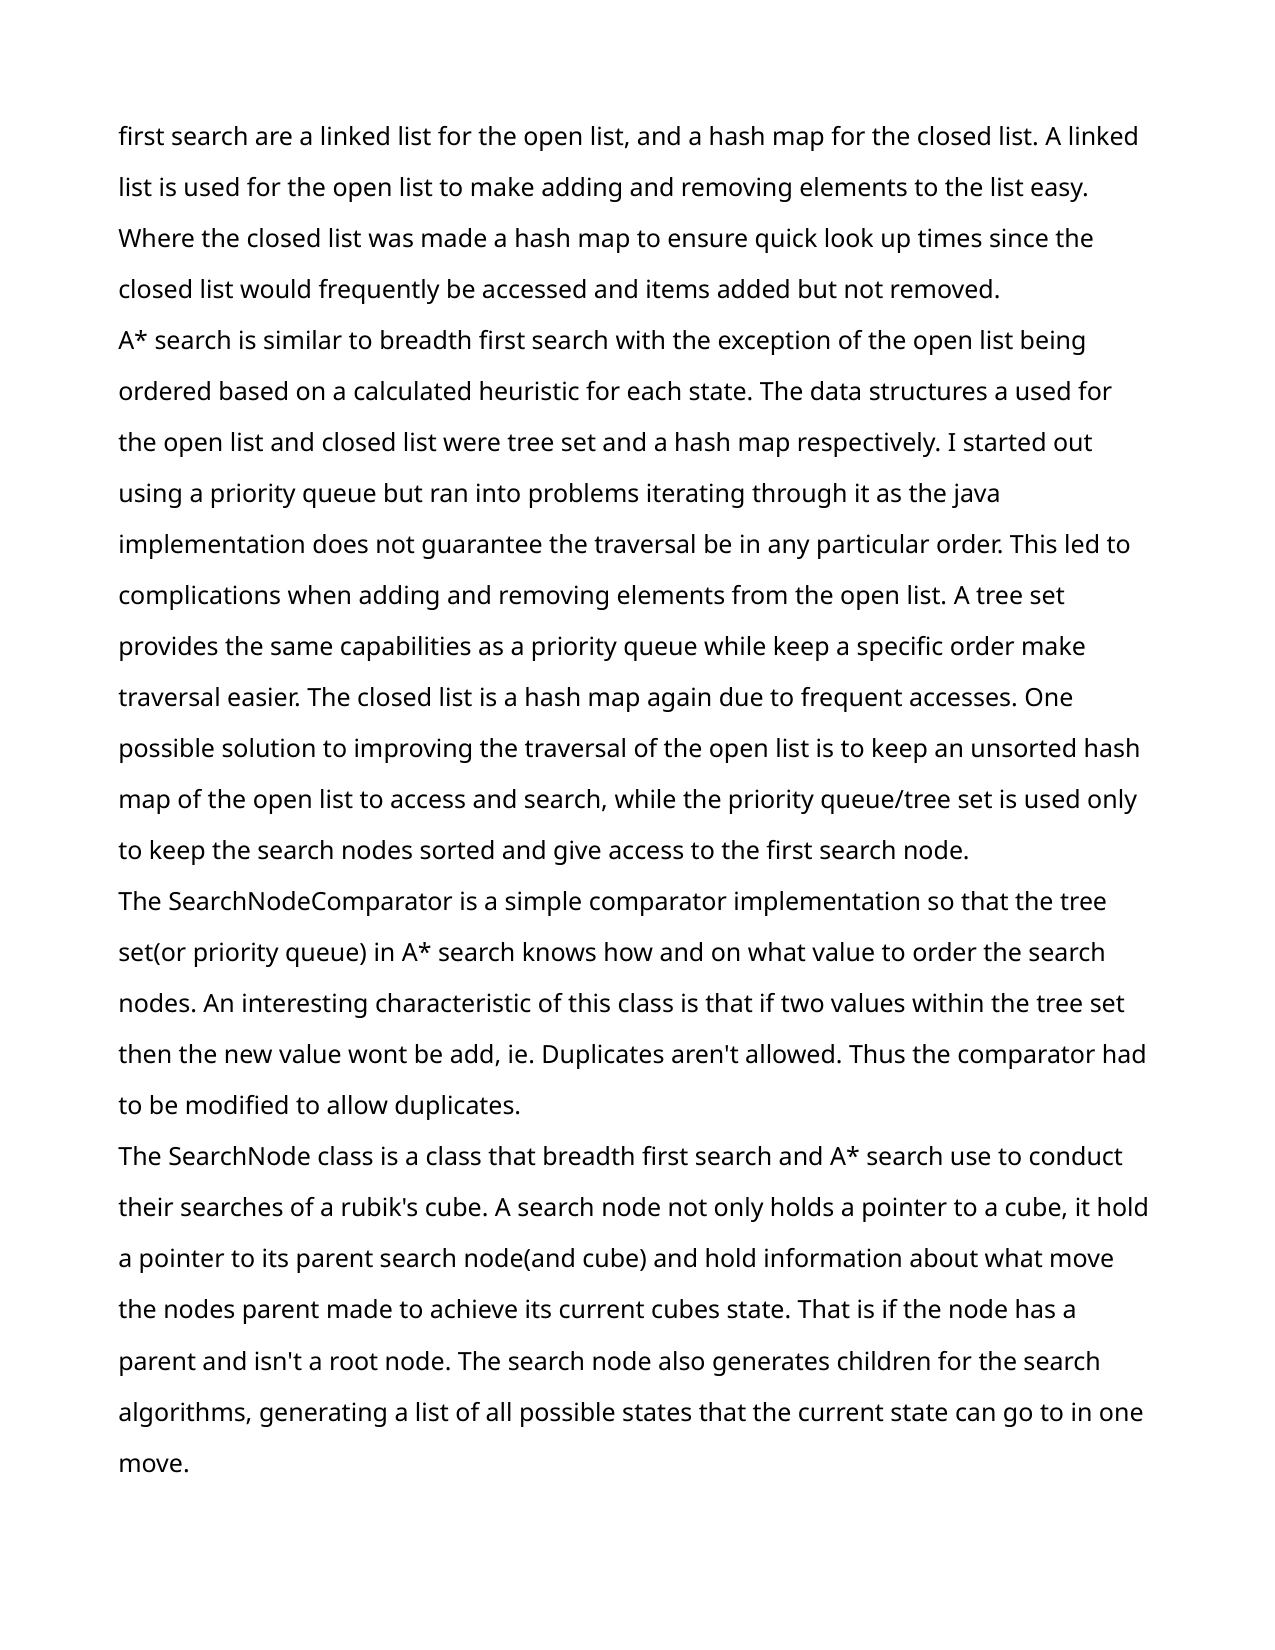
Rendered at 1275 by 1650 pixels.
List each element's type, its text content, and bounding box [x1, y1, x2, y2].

text A* search is similar to breadth first search with the exception of the open list being ordered based on a calculated heuristic for each state. The data structures a used for the open list and closed list were tree set and a hash map respectively. I started out using a priority queue but ran into problems iterating through it as the java implementation does not guarantee the traversal be in any particular order. This led to complications when adding and removing elements from the open list. A tree set provides the same capabilities as a priority queue while keep a specific order make traversal easier. The closed list is a hash map again due to frequent accesses. One possible solution to improving the traversal of the open list is to keep an unsorted hash map of the open list to access and search, while the priority queue/tree set is used only to keep the search nodes sorted and give access to the first search node. [118, 322, 1157, 867]
text first search are a linked list for the open list, and a hash map for the closed list. A linked list is used for the open list to make adding and removing elements to the list easy. Where the closed list was made a hash map to ensure quick look up times since the closed list would frequently be accessed and items added but not removed. [118, 118, 1157, 305]
text The SearchNode class is a class that breadth first search and A* search use to conduct their searches of a rubik's cube. A search node not only holds a pointer to a cube, it hold a pointer to its parent search node(and cube) and hold information about what move the nodes parent made to achieve its current cubes state. That is if the node has a parent and isn't a root node. The search node also generates children for the search algorithms, generating a list of all possible states that the current state can go to in one move. [118, 1139, 1157, 1479]
text The SearchNodeComparator is a simple comparator implementation so that the tree set(or priority queue) in A* search knows how and on what value to order the search nodes. An interesting characteristic of this class is that if two values within the tree set then the new value wont be add, ie. Duplicates aren't allowed. Thus the comparator had to be modified to allow duplicates. [118, 884, 1157, 1122]
